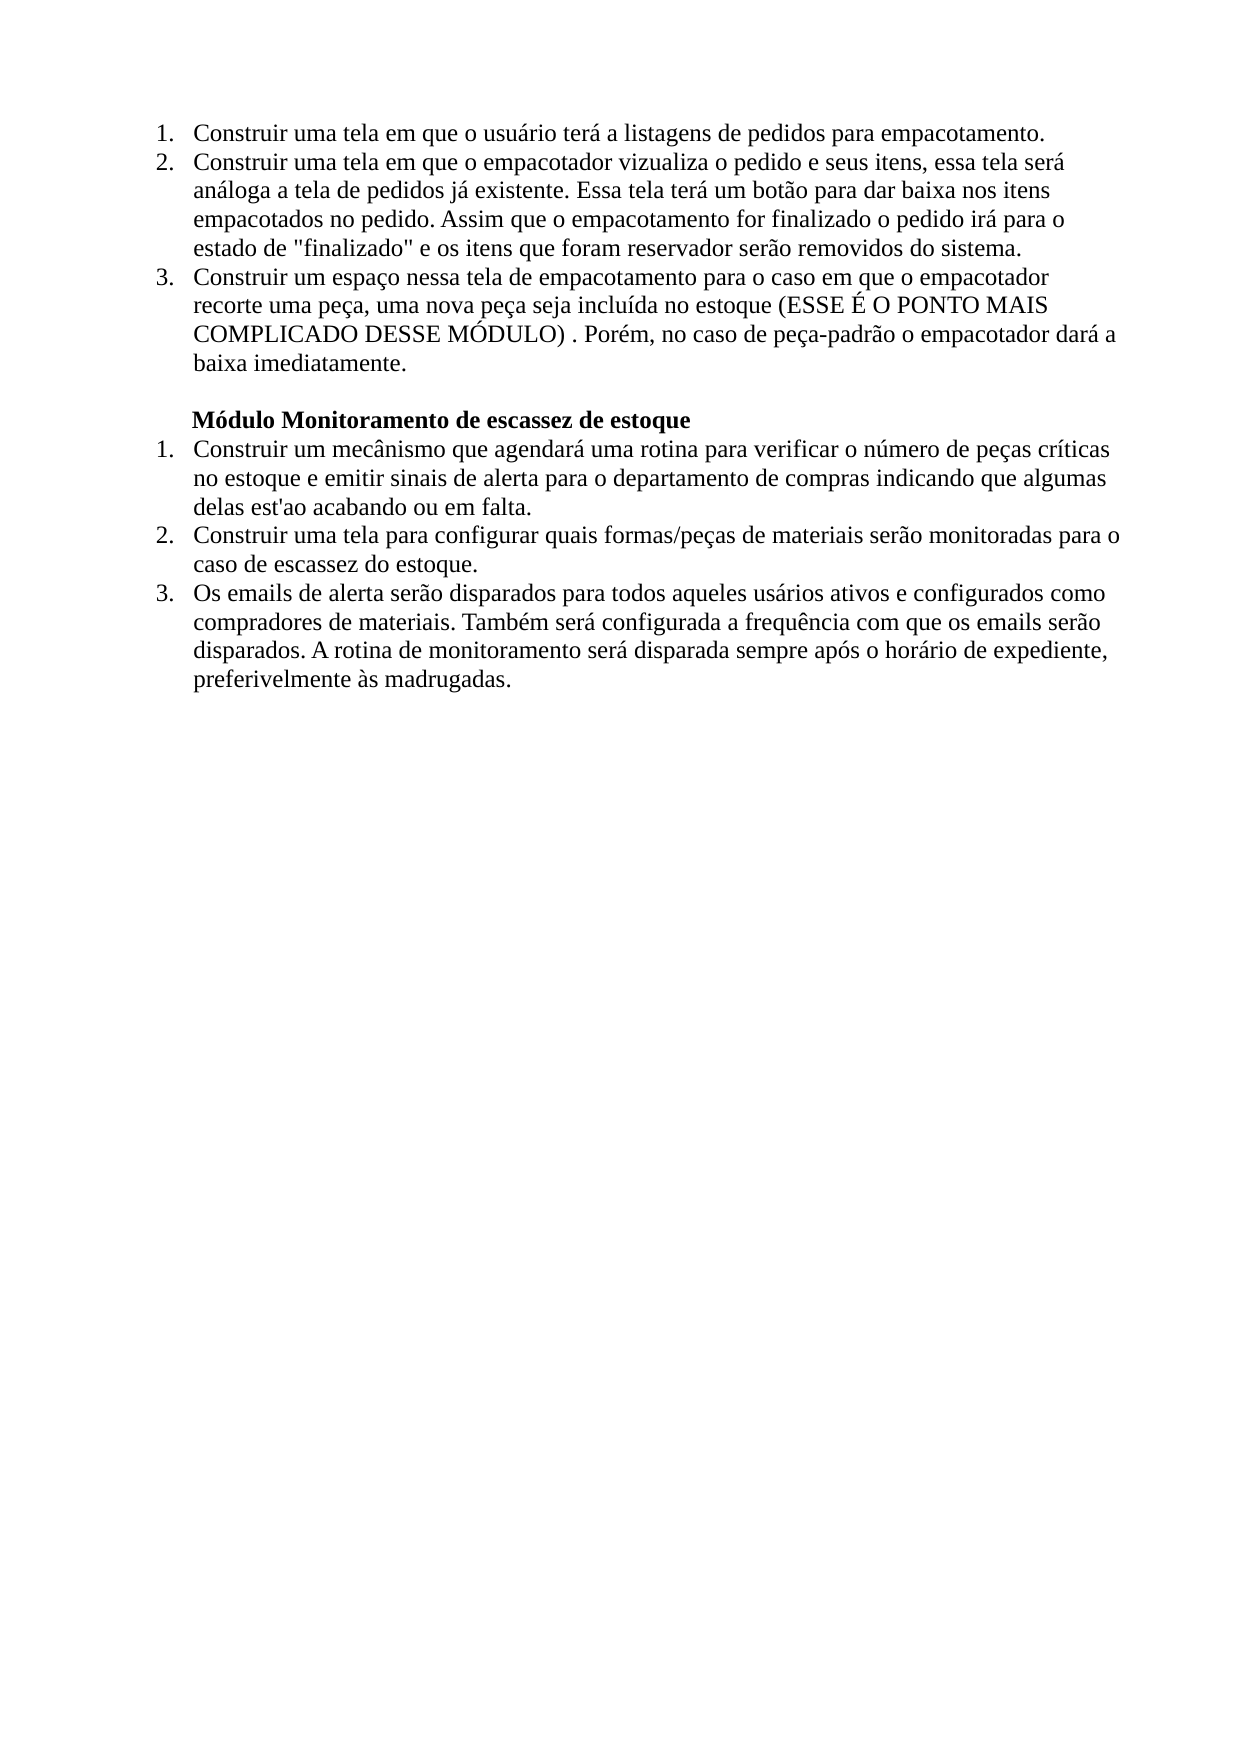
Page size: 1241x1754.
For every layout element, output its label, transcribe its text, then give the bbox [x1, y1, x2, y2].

text Módulo Monitoramento de escassez de estoque [192, 406, 1122, 434]
list Construir um espaço nessa tela de empacotamento para o caso em que o empacotador recorte uma peça, uma nova peça seja incluída no estoque (ESSE É O PONTO MAIS COMPLICADO DESSE MÓDULO) . Porém, no caso de peça-padrão o empacotador dará a baixa imediatamente. [156, 262, 1122, 377]
list Construir uma tela em que o empacotador vizualiza o pedido e seus itens, essa tela será análoga a tela de pedidos já existente. Essa tela terá um botão para dar baixa nos itens empacotados no pedido. Assim que o empacotamento for finalizado o pedido irá para o estado de "finalizado" e os itens que foram reservador serão removidos do sistema. [156, 147, 1122, 262]
list Construir um mecânismo que agendará uma rotina para verificar o número de peças críticas no estoque e emitir sinais de alerta para o departamento de compras indicando que algumas delas est'ao acabando ou em falta. [156, 434, 1122, 521]
list Construir uma tela em que o usuário terá a listagens de pedidos para empacotamento. [156, 118, 1122, 147]
list Os emails de alerta serão disparados para todos aqueles usários ativos e configurados como compradores de materiais. Também será configurada a frequência com que os emails serão disparados. A rotina de monitoramento será disparada sempre após o horário de expediente, preferivelmente às madrugadas. [156, 578, 1122, 693]
list Construir uma tela para configurar quais formas/peças de materiais serão monitoradas para o caso de escassez do estoque. [156, 521, 1122, 578]
